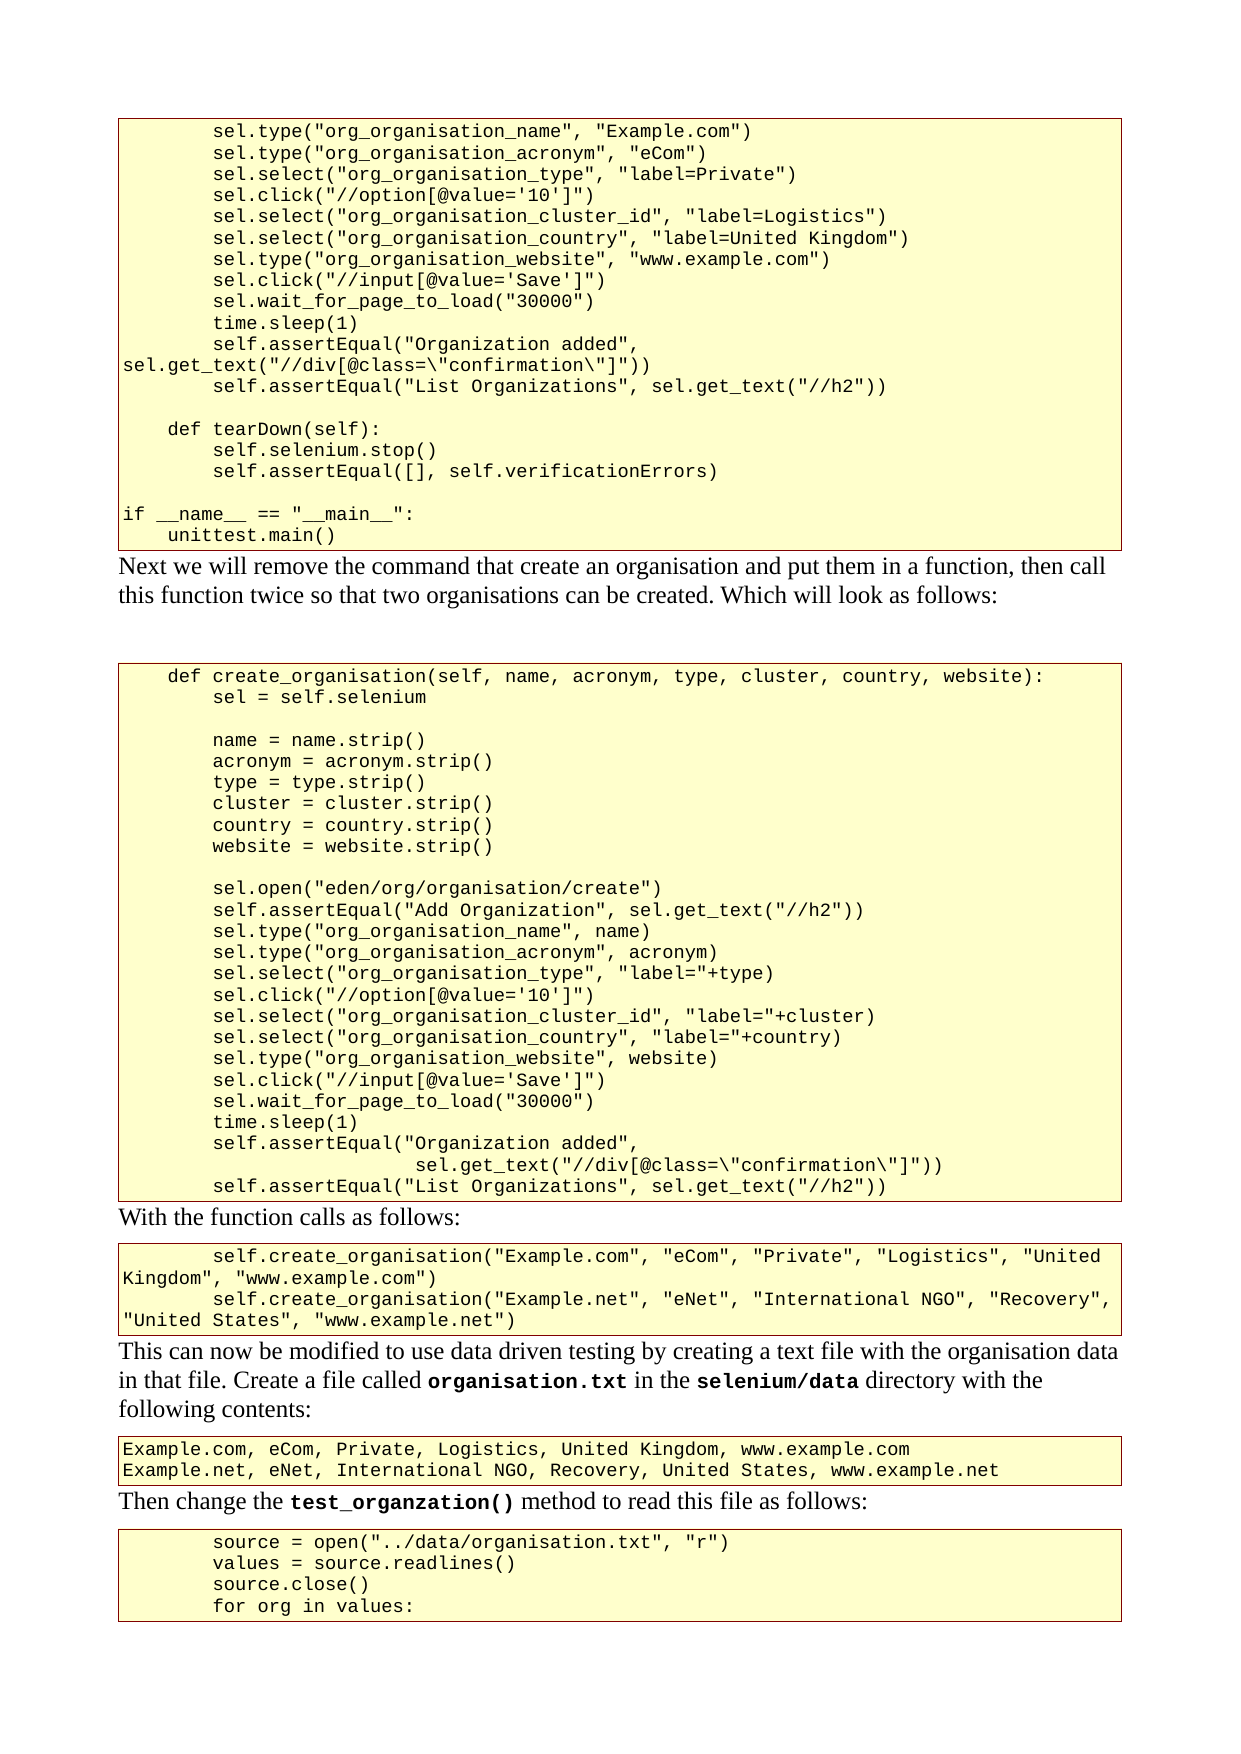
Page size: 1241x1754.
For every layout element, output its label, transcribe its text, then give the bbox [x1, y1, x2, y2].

text cluster = cluster.strip() [119, 790, 1121, 811]
text time.sleep(1) [119, 309, 1121, 331]
text sel.click("//input[@value='Save']") [119, 267, 1121, 288]
text def tearDown(self): [119, 416, 1121, 437]
text country = country.strip() [119, 811, 1121, 832]
text self.create_organisation("Example.com", "eCom", "Private", "Logistics", "United Kingdom", "www.example.com") [119, 1244, 1121, 1286]
text sel.select("org_organisation_cluster_id", "label="+cluster) [119, 1002, 1121, 1024]
text sel.select("org_organisation_type", "label="+type) [119, 960, 1121, 981]
text values = source.readlines() [119, 1550, 1121, 1571]
text sel.type("org_organisation_acronym", acronym) [119, 939, 1121, 960]
text self.assertEqual("Add Organization", sel.get_text("//h2")) [119, 896, 1121, 917]
text sel.select("org_organisation_country", "label="+country) [119, 1024, 1121, 1045]
text Then change the test_organzation() method to read this file as follows: [118, 1486, 1122, 1516]
text self.assertEqual("Organization added", [119, 1130, 1121, 1151]
text sel.wait_for_page_to_load("30000") [119, 288, 1121, 309]
text def create_organisation(self, name, acronym, type, cluster, country, website): [119, 664, 1121, 684]
text sel.get_text("//div[@class=\"confirmation\"]")) [119, 1151, 1121, 1172]
text sel.type("org_organisation_acronym", "eCom") [119, 139, 1121, 161]
text source.close() [119, 1571, 1121, 1592]
text sel.wait_for_page_to_load("30000") [119, 1087, 1121, 1109]
text self.create_organisation("Example.net", "eNet", "International NGO", "Recovery", "United States", "www.example.net") [119, 1286, 1121, 1335]
text Next we will remove the command that create an organisation and put them in a function, then call this function twice so that two organisations can be created. Which will look as follows: [118, 551, 1122, 609]
text self.assertEqual("List Organizations", sel.get_text("//h2")) [119, 373, 1121, 394]
text type = type.strip() [119, 769, 1121, 790]
text source = open("../data/organisation.txt", "r") [119, 1530, 1121, 1550]
text sel.select("org_organisation_type", "label=Private") [119, 161, 1121, 182]
text sel.open("eden/org/organisation/create") [119, 875, 1121, 896]
text time.sleep(1) [119, 1109, 1121, 1130]
text sel.click("//input[@value='Save']") [119, 1066, 1121, 1087]
text unittest.main() [119, 522, 1121, 550]
text name = name.strip() [119, 726, 1121, 747]
text acronym = acronym.strip() [119, 747, 1121, 769]
text Example.net, eNet, International NGO, Recovery, United States, www.example.net [119, 1457, 1121, 1485]
text sel.type("org_organisation_name", "Example.com") [119, 119, 1121, 139]
text sel.type("org_organisation_name", name) [119, 917, 1121, 939]
text self.selenium.stop() [119, 437, 1121, 458]
text sel = self.selenium [119, 684, 1121, 705]
text sel.select("org_organisation_country", "label=United Kingdom") [119, 224, 1121, 246]
text self.assertEqual("Organization added", sel.get_text("//div[@class=\"confirmation\"]")) [119, 331, 1121, 373]
text sel.click("//option[@value='10']") [119, 981, 1121, 1002]
text With the function calls as follows: [118, 1202, 1122, 1231]
text self.assertEqual("List Organizations", sel.get_text("//h2")) [119, 1172, 1121, 1201]
text sel.type("org_organisation_website", website) [119, 1045, 1121, 1066]
text Example.com, eCom, Private, Logistics, United Kingdom, www.example.com [119, 1437, 1121, 1457]
text if __name__ == "__main__": [119, 501, 1121, 522]
text sel.click("//option[@value='10']") [119, 182, 1121, 203]
text website = website.strip() [119, 832, 1121, 854]
text self.assertEqual([], self.verificationErrors) [119, 458, 1121, 479]
text This can now be modified to use data driven testing by creating a text file with the organisation data in that file. Create a file called organisation.txt in the selenium/data directory with the following contents: [118, 1336, 1122, 1423]
text sel.type("org_organisation_website", "www.example.com") [119, 246, 1121, 267]
text for org in values: [119, 1592, 1121, 1621]
text sel.select("org_organisation_cluster_id", "label=Logistics") [119, 203, 1121, 224]
